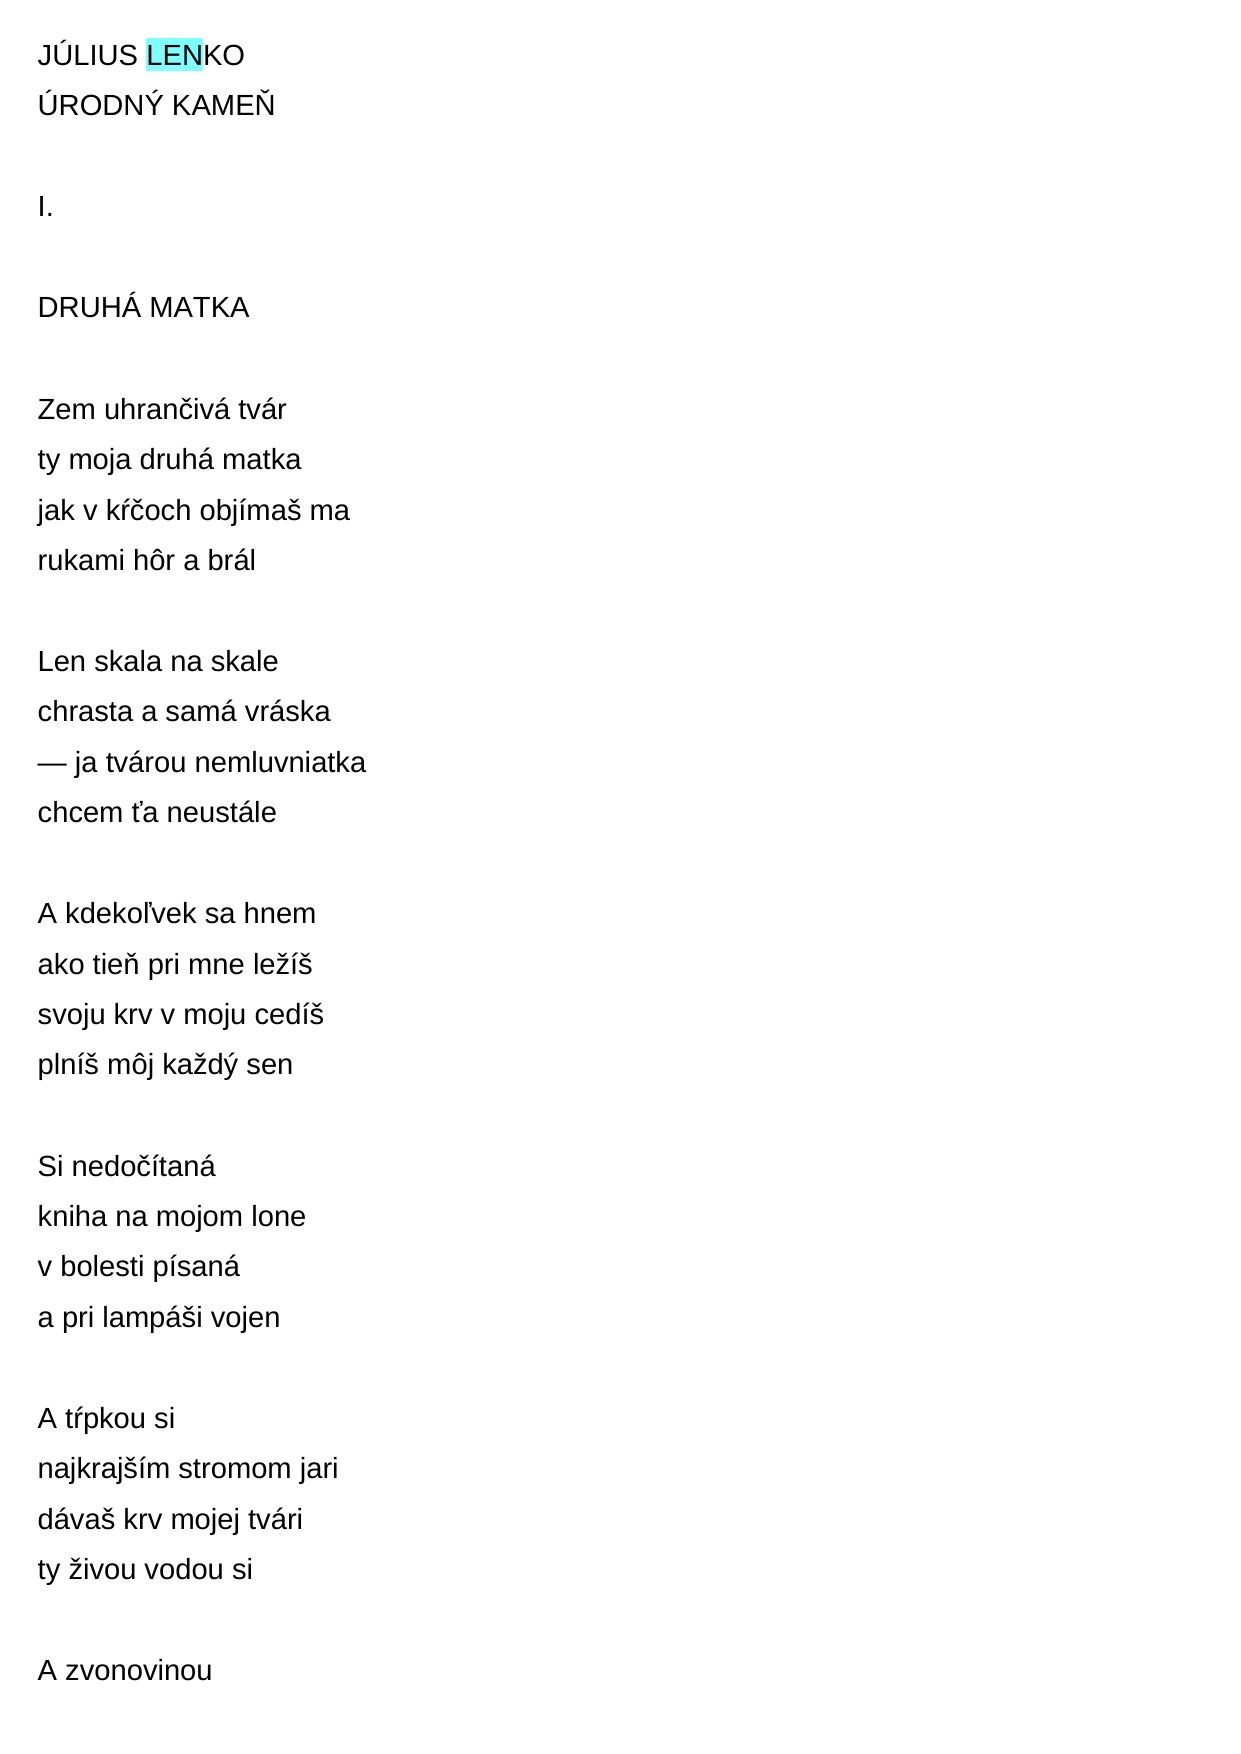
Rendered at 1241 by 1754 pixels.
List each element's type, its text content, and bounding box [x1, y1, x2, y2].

text I. [37, 189, 1130, 223]
text chrasta a samá vráska [37, 694, 1130, 728]
text A tŕpkou si [37, 1401, 1130, 1434]
text ty živou vodou si [37, 1552, 1130, 1586]
subtitle ÚRODNÝ KAMEŇ [37, 88, 1130, 121]
text ty moja druhá matka [37, 442, 1130, 476]
text — ja tvárou nemluvniatka [37, 745, 1130, 778]
text rukami hôr a brál [37, 543, 1130, 576]
text najkrajším stromom jari [37, 1451, 1130, 1485]
text ako tieň pri mne ležíš [37, 947, 1130, 980]
text Zem uhrančivá tvár [37, 392, 1130, 425]
text jak v kŕčoch objímaš ma [37, 492, 1130, 526]
text Len skala na skale [37, 644, 1130, 678]
text v bolesti písaná [37, 1249, 1130, 1283]
text a pri lampáši vojen [37, 1300, 1130, 1333]
text plníš môj každý sen [37, 1047, 1130, 1081]
text DRUHÁ MATKA [37, 291, 1130, 324]
text A zvonovinou [37, 1653, 1130, 1687]
text chcem ťa neustále [37, 795, 1130, 829]
text kniha na mojom lone [37, 1199, 1130, 1233]
text Si nedočítaná [37, 1149, 1130, 1182]
text JÚLIUS LENKO [37, 37, 1130, 71]
text svoju krv v moju cedíš [37, 997, 1130, 1031]
text A kdekoľvek sa hnem [37, 896, 1130, 930]
text dávaš krv mojej tvári [37, 1502, 1130, 1535]
